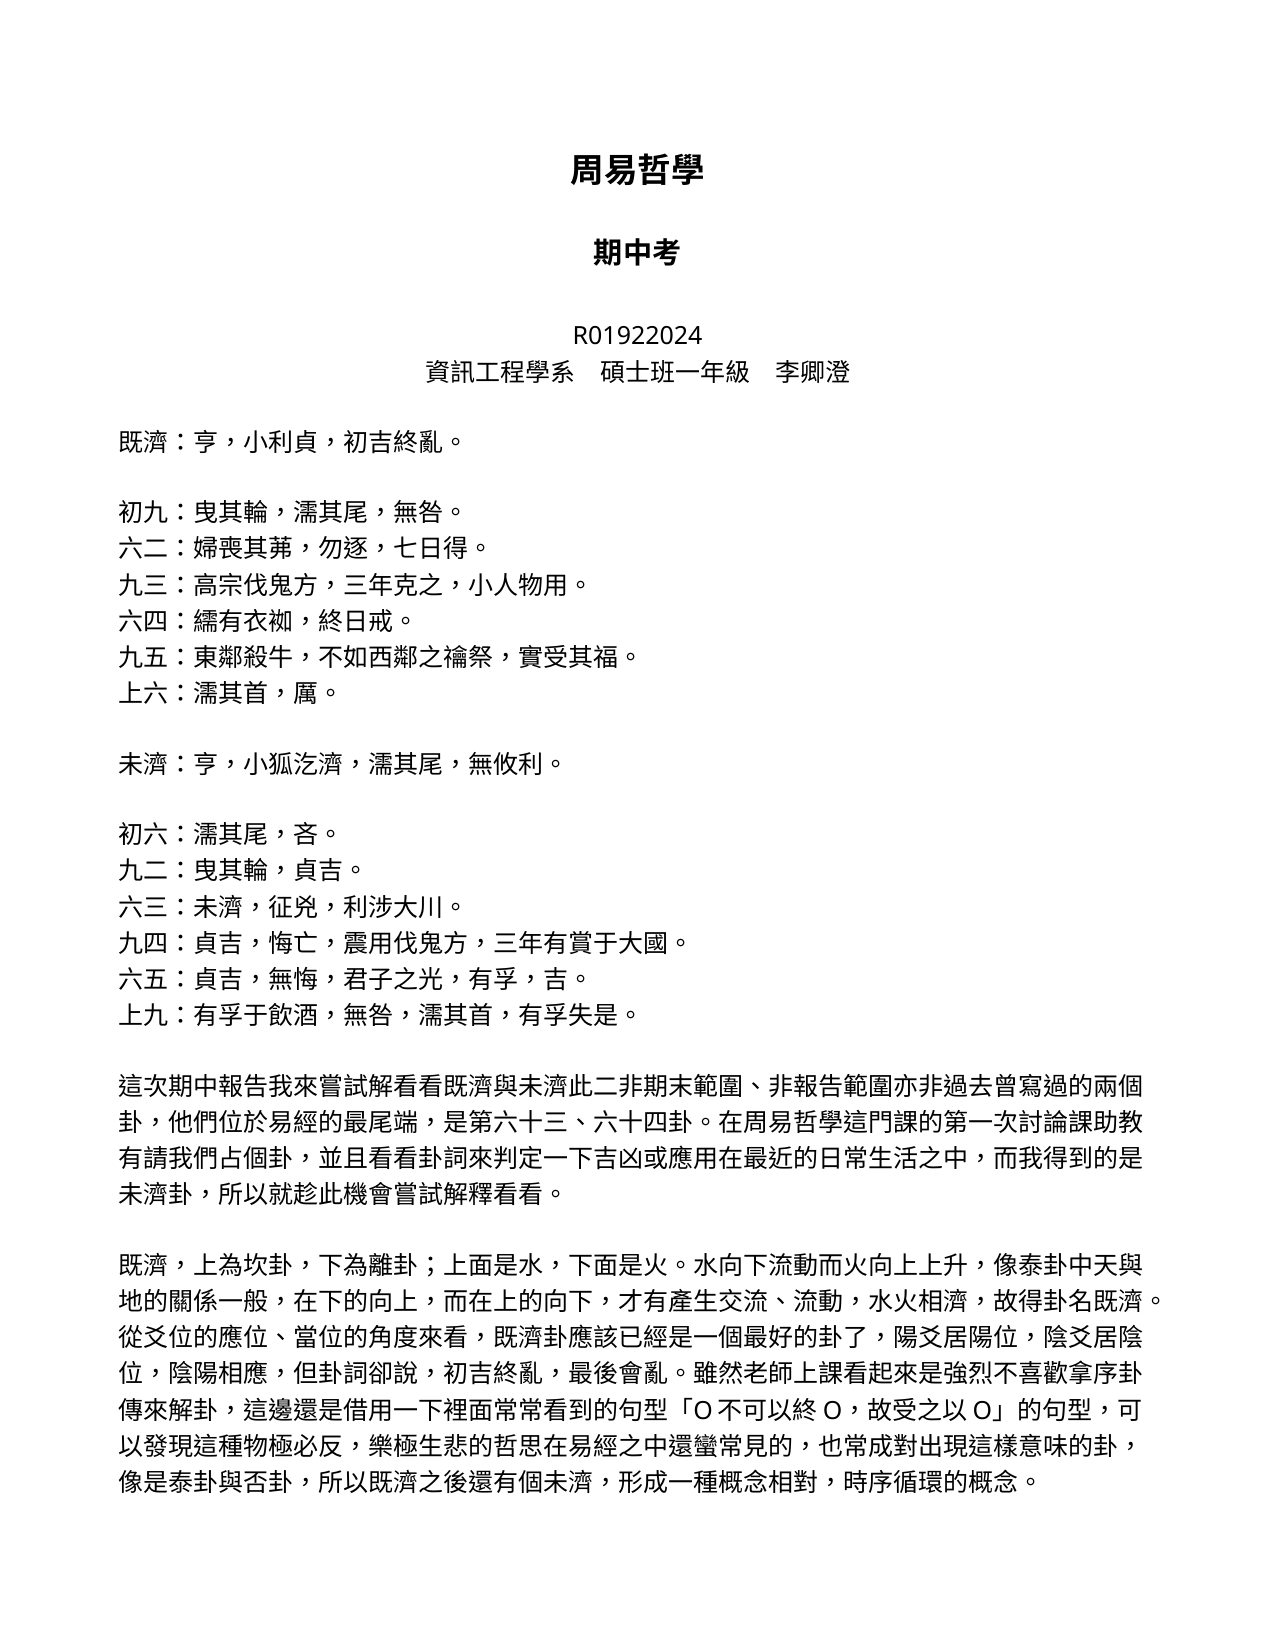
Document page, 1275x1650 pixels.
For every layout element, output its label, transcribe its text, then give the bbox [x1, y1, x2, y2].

text 未濟：亨，小狐汔濟，濡其尾，無攸利。 [118, 744, 1157, 781]
text 初九：曳其輪，濡其尾，無咎。 [118, 493, 1157, 529]
text 既濟，上為坎卦，下為離卦；上面是水，下面是火。水向下流動而火向上上升，像泰卦中天與地的關係一般，在下的向上，而在上的向下，才有產生交流、流動，水火相濟，故得卦名既濟。從爻位的應位、當位的角度來看，既濟卦應該已經是一個最好的卦了，陽爻居陽位，陰爻居陰位，陰陽相應，但卦詞卻說，初吉終亂，最後會亂。雖然老師上課看起來是強烈不喜歡拿序卦傳來解卦，這邊還是借用一下裡面常常看到的句型「Ο不可以終Ο，故受之以Ο」的句型，可以發現這種物極必反，樂極生悲的哲思在易經之中還蠻常見的，也常成對出現這樣意味的卦，像是泰卦與否卦，所以既濟之後還有個未濟，形成一種概念相對，時序循環的概念。 [118, 1245, 1157, 1499]
text 六三：未濟，征兇，利涉大川。 [118, 887, 1157, 923]
text 上九：有孚于飲酒，無咎，濡其首，有孚失是。 [118, 996, 1157, 1032]
text 六二：婦喪其茀，勿逐，七日得。 [118, 529, 1157, 565]
subtitle 周易哲學 [118, 143, 1157, 192]
text 這次期中報告我來嘗試解看看既濟與未濟此二非期末範圍、非報告範圍亦非過去曾寫過的兩個卦，他們位於易經的最尾端，是第六十三、六十四卦。在周易哲學這門課的第一次討論課助教有請我們占個卦，並且看看卦詞來判定一下吉凶或應用在最近的日常生活之中，而我得到的是未濟卦，所以就趁此機會嘗試解釋看看。 [118, 1066, 1157, 1211]
text 九三：高宗伐鬼方，三年克之，小人物用。 [118, 565, 1157, 601]
subtitle 期中考 [118, 229, 1157, 271]
text 初六：濡其尾，吝。 [118, 814, 1157, 851]
text 上六：濡其首，厲。 [118, 674, 1157, 710]
text 九五：東鄰殺牛，不如西鄰之禴祭，實受其福。 [118, 638, 1157, 674]
text 既濟：亨，小利貞，初吉終亂。 [118, 422, 1157, 459]
text 六四：繻有衣袽，終日戒。 [118, 601, 1157, 638]
text 資訊工程學系 碩士班一年級 李卿澄 [118, 352, 1157, 388]
text 九四：貞吉，悔亡，震用伐鬼方，三年有賞于大國。 [118, 923, 1157, 959]
text R01922024 [118, 318, 1157, 352]
text 九二：曳其輪，貞吉。 [118, 851, 1157, 887]
text 六五：貞吉，無悔，君子之光，有孚，吉。 [118, 959, 1157, 996]
